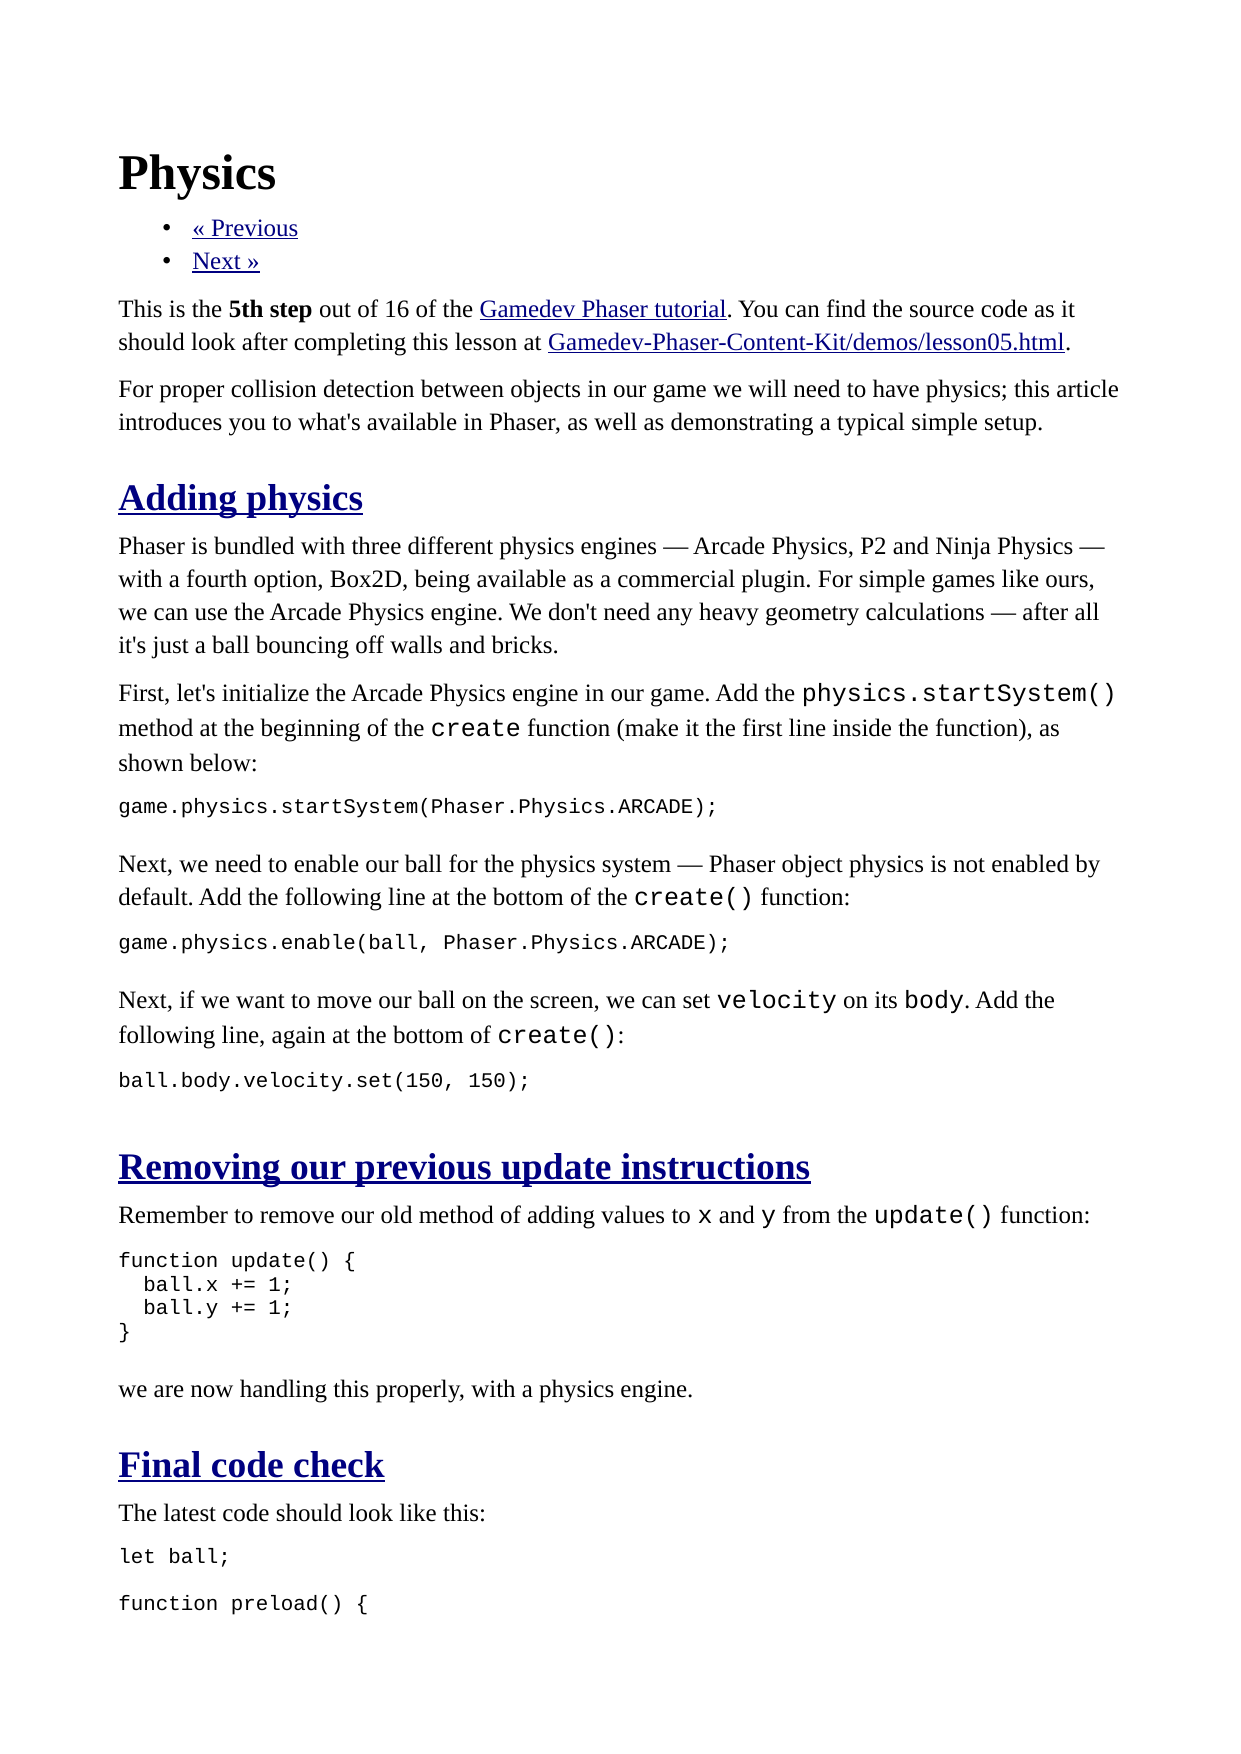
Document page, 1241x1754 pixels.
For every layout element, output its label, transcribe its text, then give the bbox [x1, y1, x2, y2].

subtitle Final code check [118, 1442, 1122, 1486]
text Phaser is bundled with three different physics engines — Arcade Physics, P2 and Ninja Physics — with a fourth option, Box2D, being available as a commercial plugin. For simple games like ours, we can use the Arcade Physics engine. We don't need any heavy geometry calculations — after all it's just a ball bouncing off walls and bricks. [118, 531, 1122, 659]
subtitle Physics [118, 143, 1122, 201]
text ball.x += 1; [118, 1273, 1122, 1297]
list Next » [162, 246, 1122, 275]
text let ball; [118, 1546, 1122, 1569]
text Remember to remove our old method of adding values to x and y from the update() function: [118, 1200, 1122, 1231]
subtitle Removing our previous update instructions [118, 1144, 1122, 1187]
subtitle Adding physics [118, 476, 1122, 519]
text Next, we need to enable our ball for the physics system — Phaser object physics is not enabled by default. Add the following line at the bottom of the create() function: [118, 849, 1122, 913]
text The latest code should look like this: [118, 1498, 1122, 1527]
text game.physics.startSystem(Phaser.Physics.ARCADE); [118, 796, 1122, 819]
list « Previous [162, 213, 1122, 242]
text This is the 5th step out of 16 of the Gamedev Phaser tutorial. You can find the source code as it should look after completing this lesson at Gamedev-Phaser-Content-Kit/demos/lesson05.html. [118, 294, 1122, 356]
text function update() { [118, 1250, 1122, 1273]
text For proper collision detection between objects in our game we will need to have physics; this article introduces you to what's available in Phaser, as well as demonstrating a typical simple setup. [118, 374, 1122, 436]
text First, let's initialize the Arcade Physics engine in our game. Add the physics.startSystem() method at the beginning of the create function (make it the first line inside the function), as shown below: [118, 678, 1122, 777]
text game.physics.enable(ball, Phaser.Physics.ARCADE); [118, 932, 1122, 956]
text function preload() { [118, 1593, 1122, 1617]
text } [118, 1321, 1122, 1344]
text we are now handling this properly, with a physics engine. [118, 1374, 1122, 1403]
text ball.body.velocity.set(150, 150); [118, 1070, 1122, 1094]
text ball.y += 1; [118, 1297, 1122, 1321]
text Next, if we want to move our ball on the screen, we can set velocity on its body. Add the following line, again at the bottom of create(): [118, 985, 1122, 1051]
